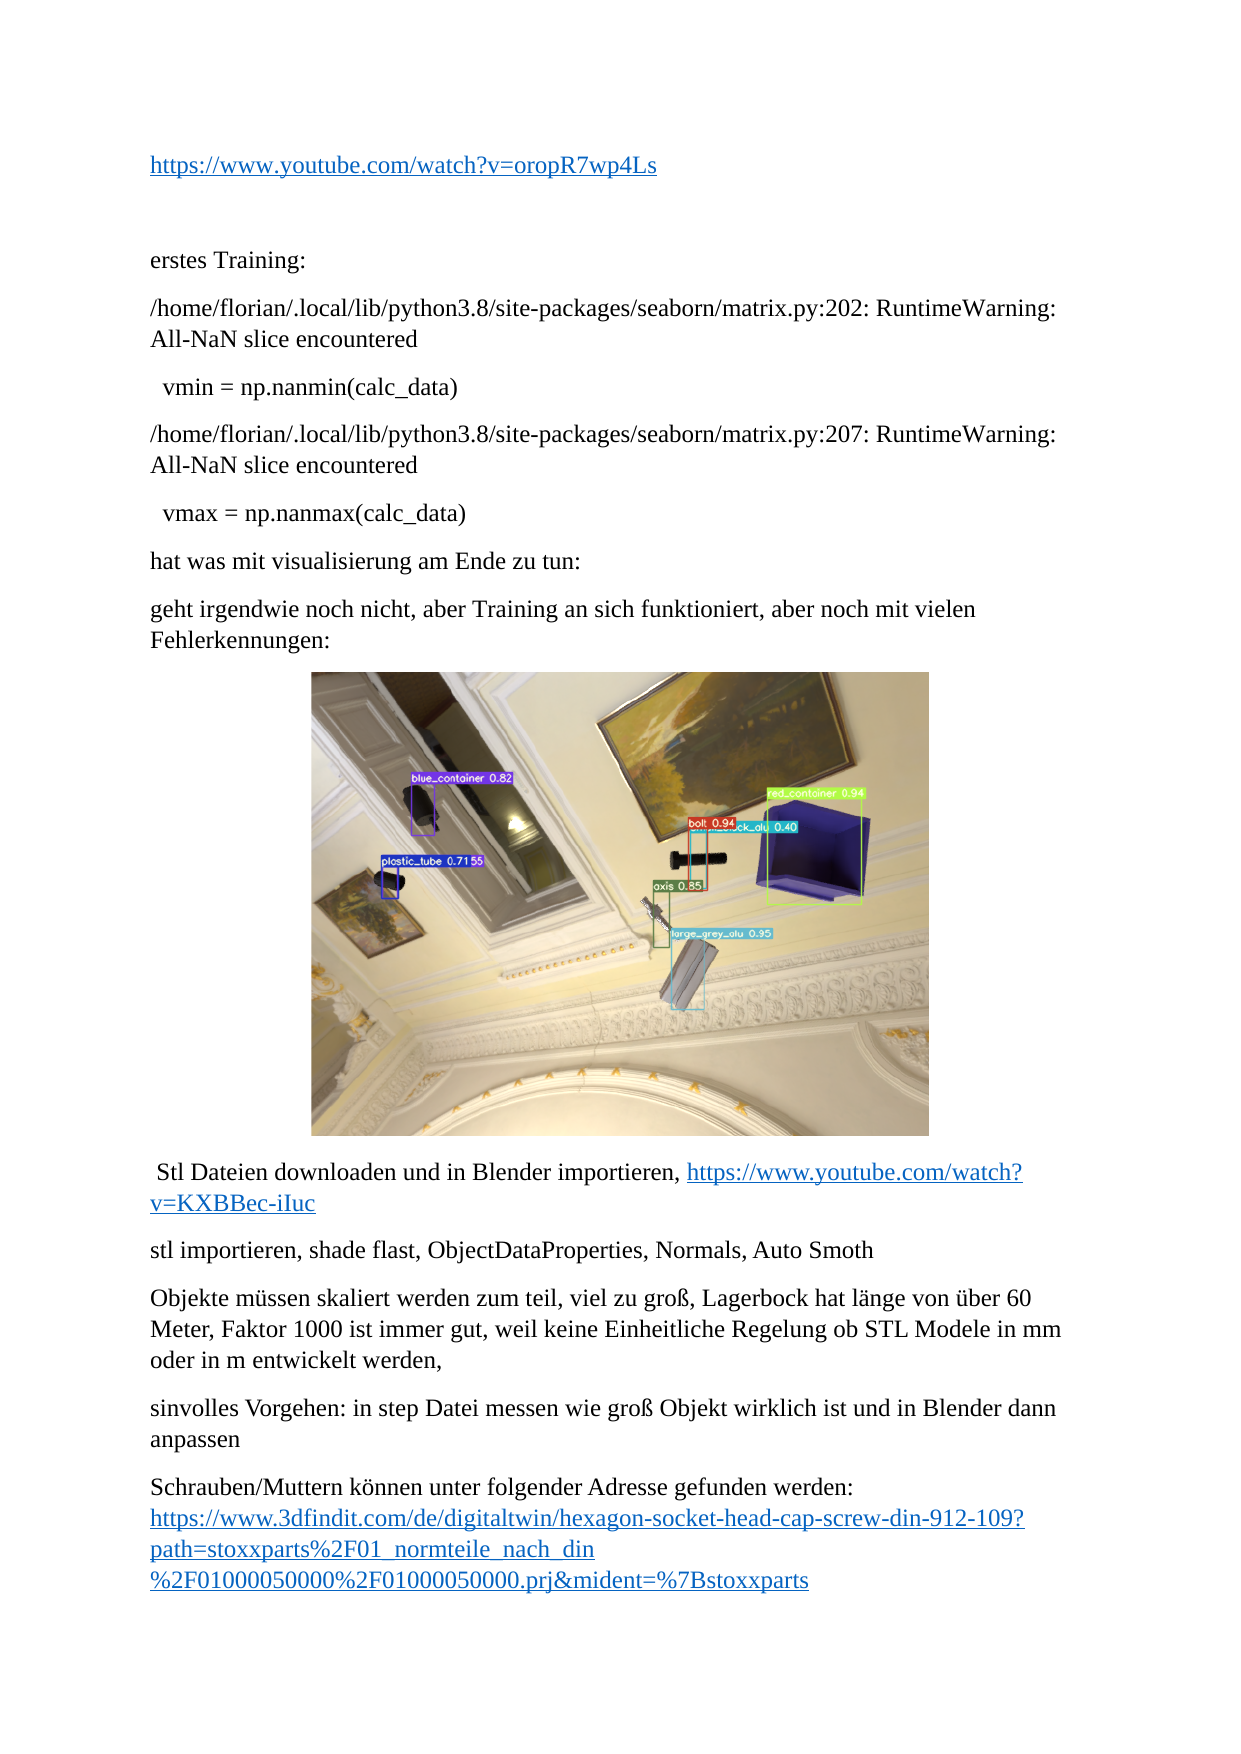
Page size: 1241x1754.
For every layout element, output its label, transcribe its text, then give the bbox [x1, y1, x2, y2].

text vmin = np.nanmin(calc_data) [150, 372, 1090, 401]
text hat was mit visualisierung am Ende zu tun: [150, 546, 1090, 575]
text vmax = np.nanmax(calc_data) [150, 498, 1090, 527]
picture [311, 672, 929, 1136]
text Objekte müssen skaliert werden zum teil, viel zu groß, Lagerbock hat länge von über 60 Meter, Faktor 1000 ist immer gut, weil keine Einheitliche Regelung ob STL Modele in mm oder in m entwickelt werden, [150, 1283, 1090, 1374]
text /home/florian/.local/lib/python3.8/site-packages/seaborn/matrix.py:202: RuntimeWarning: All-NaN slice encountered [150, 293, 1090, 353]
text stl importieren, shade flast, ObjectDataProperties, Normals, Auto Smoth [150, 1235, 1090, 1264]
text https://www.youtube.com/watch?v=oropR7wp4Ls [150, 150, 1090, 179]
text Stl Dateien downloaden und in Blender importieren, https://www.youtube.com/watch?v=KXBBec-iIuc [150, 672, 1090, 1216]
text Schrauben/Muttern können unter folgender Adresse gefunden werden: https://www.3dfindit.com/de/digitaltwin/hexagon-socket-head-cap-screw-din-912-109?path=stoxxparts%2F01_normteile_nach_din%2F01000050000%2F01000050000.prj&mident=%7Bstoxxparts [150, 1472, 1090, 1593]
text /home/florian/.local/lib/python3.8/site-packages/seaborn/matrix.py:207: RuntimeWarning: All-NaN slice encountered [150, 419, 1090, 479]
text sinvolles Vorgehen: in step Datei messen wie groß Objekt wirklich ist und in Blender dann anpassen [150, 1393, 1090, 1453]
text geht irgendwie noch nicht, aber Training an sich funktioniert, aber noch mit vielen Fehlerkennungen: [150, 594, 1090, 653]
text erstes Training: [150, 245, 1090, 274]
